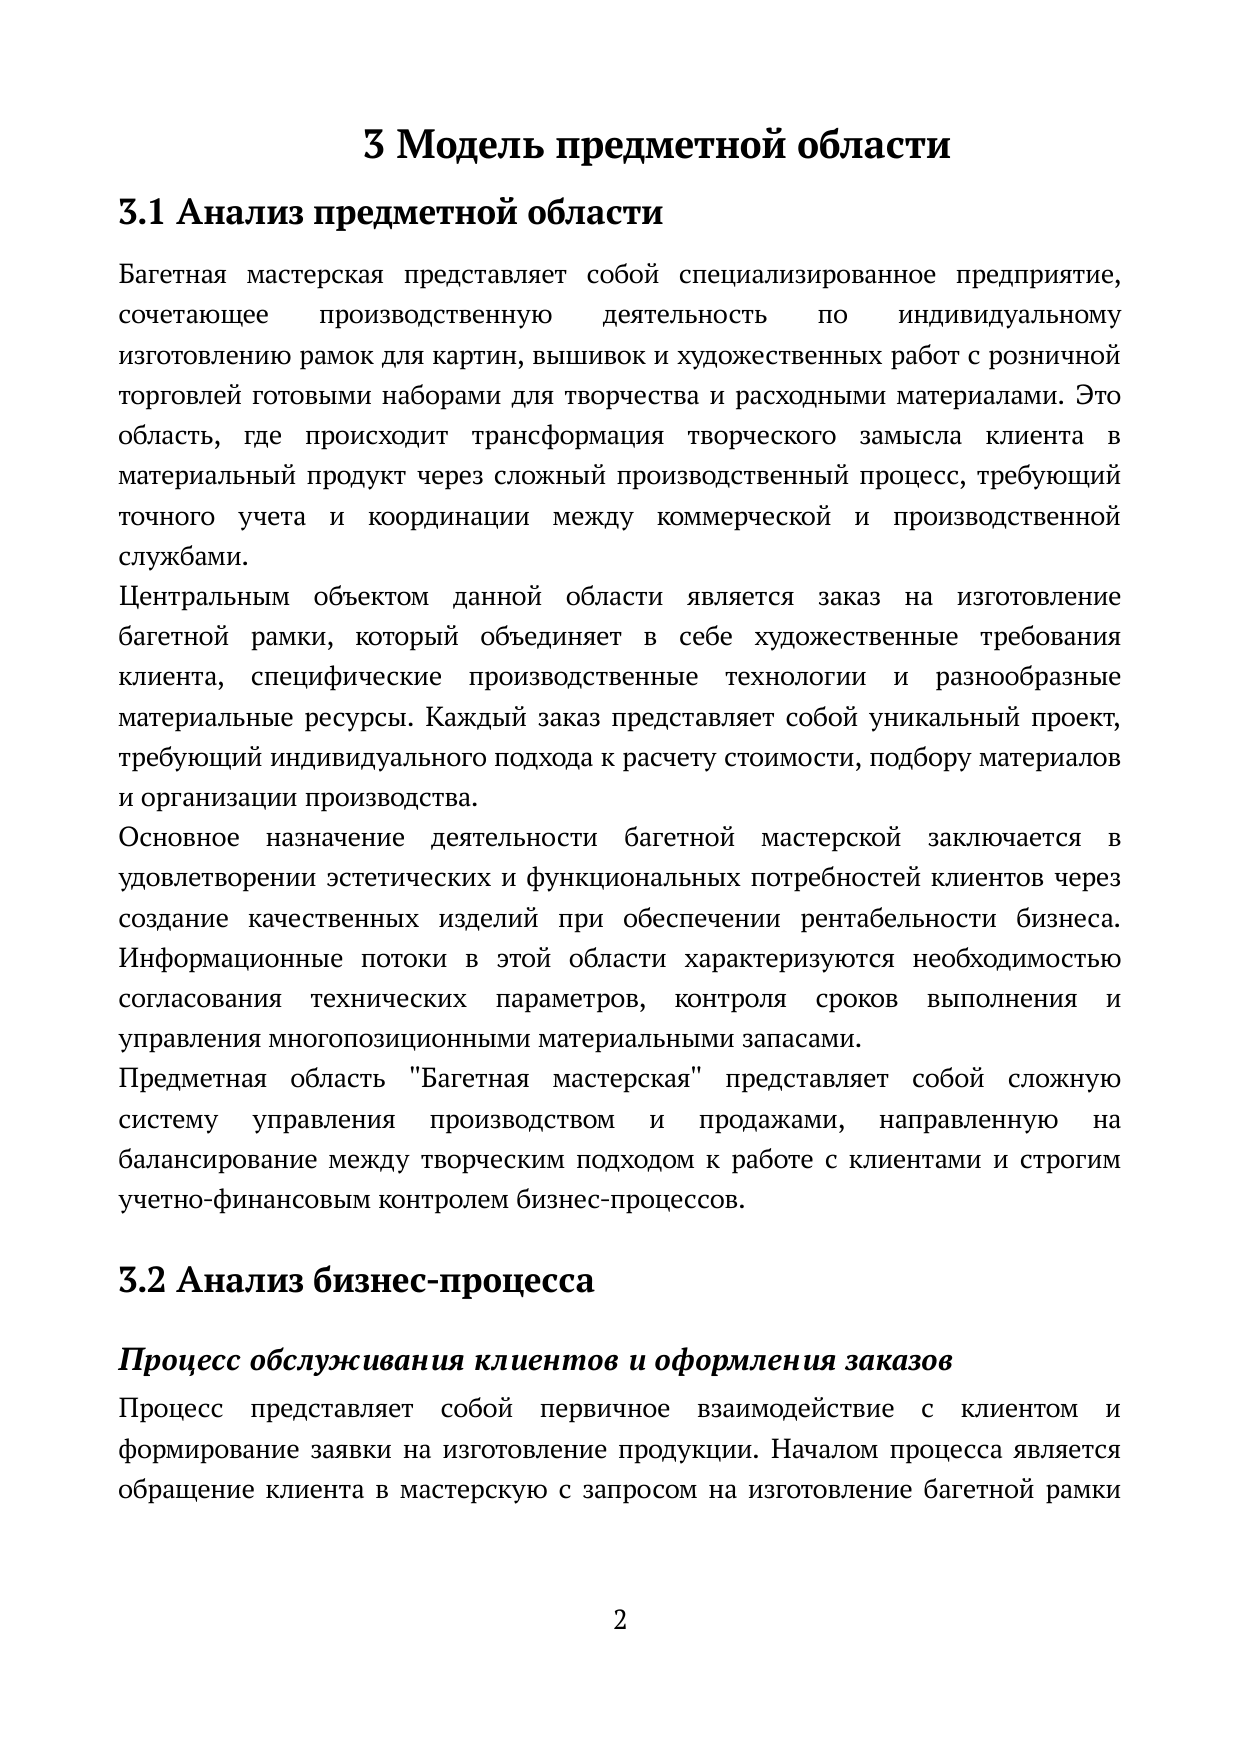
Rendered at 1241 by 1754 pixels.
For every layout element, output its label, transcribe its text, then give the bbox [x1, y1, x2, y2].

subtitle Процесс обслуживания клиентов и оформления заказов [118, 1339, 1122, 1378]
subtitle 3.2 Анализ бизнес-процесса [118, 1257, 1122, 1301]
text Центральным объектом данной области является заказ на изготовление багетной рамки, который объединяет в себе художественные требования клиента, специфические производственные технологии и разнообразные материальные ресурсы. Каждый заказ представляет собой уникальный проект, требующий индивидуального подхода к расчету стоимости, подбору материалов и организации производства. [118, 578, 1122, 813]
text Процесс представляет собой первичное взаимодействие с клиентом и формирование заявки на изготовление продукции. Началом процесса является обращение клиента в мастерскую с запросом на изготовление багетной рамки [118, 1391, 1122, 1504]
text Предметная область "Багетная мастерская" представляет собой сложную систему управления производством и продажами, направленную на балансирование между творческим подходом к работе с клиентами и строгим учетно-финансовым контролем бизнес-процессов. [118, 1061, 1122, 1215]
text Багетная мастерская представляет собой специализированное предприятие, сочетающее производственную деятельность по индивидуальному изготовлению рамок для картин, вышивок и художественных работ с розничной торговлей готовыми наборами для творчества и расходными материалами. Это область, где происходит трансформация творческого замысла клиента в материальный продукт через сложный производственный процесс, требующий точного учета и координации между коммерческой и производственной службами. [118, 256, 1122, 571]
subtitle 3.1 Анализ предметной области [118, 189, 1122, 233]
text Основное назначение деятельности багетной мастерской заключается в удовлетворении эстетических и функциональных потребностей клиентов через создание качественных изделий при обеспечении рентабельности бизнеса. Информационные потоки в этой области характеризуются необходимостью согласования технических параметров, контроля сроков выполнения и управления многопозиционными материальными запасами. [118, 819, 1122, 1054]
subtitle 3 Модель предметной области [192, 118, 1122, 168]
